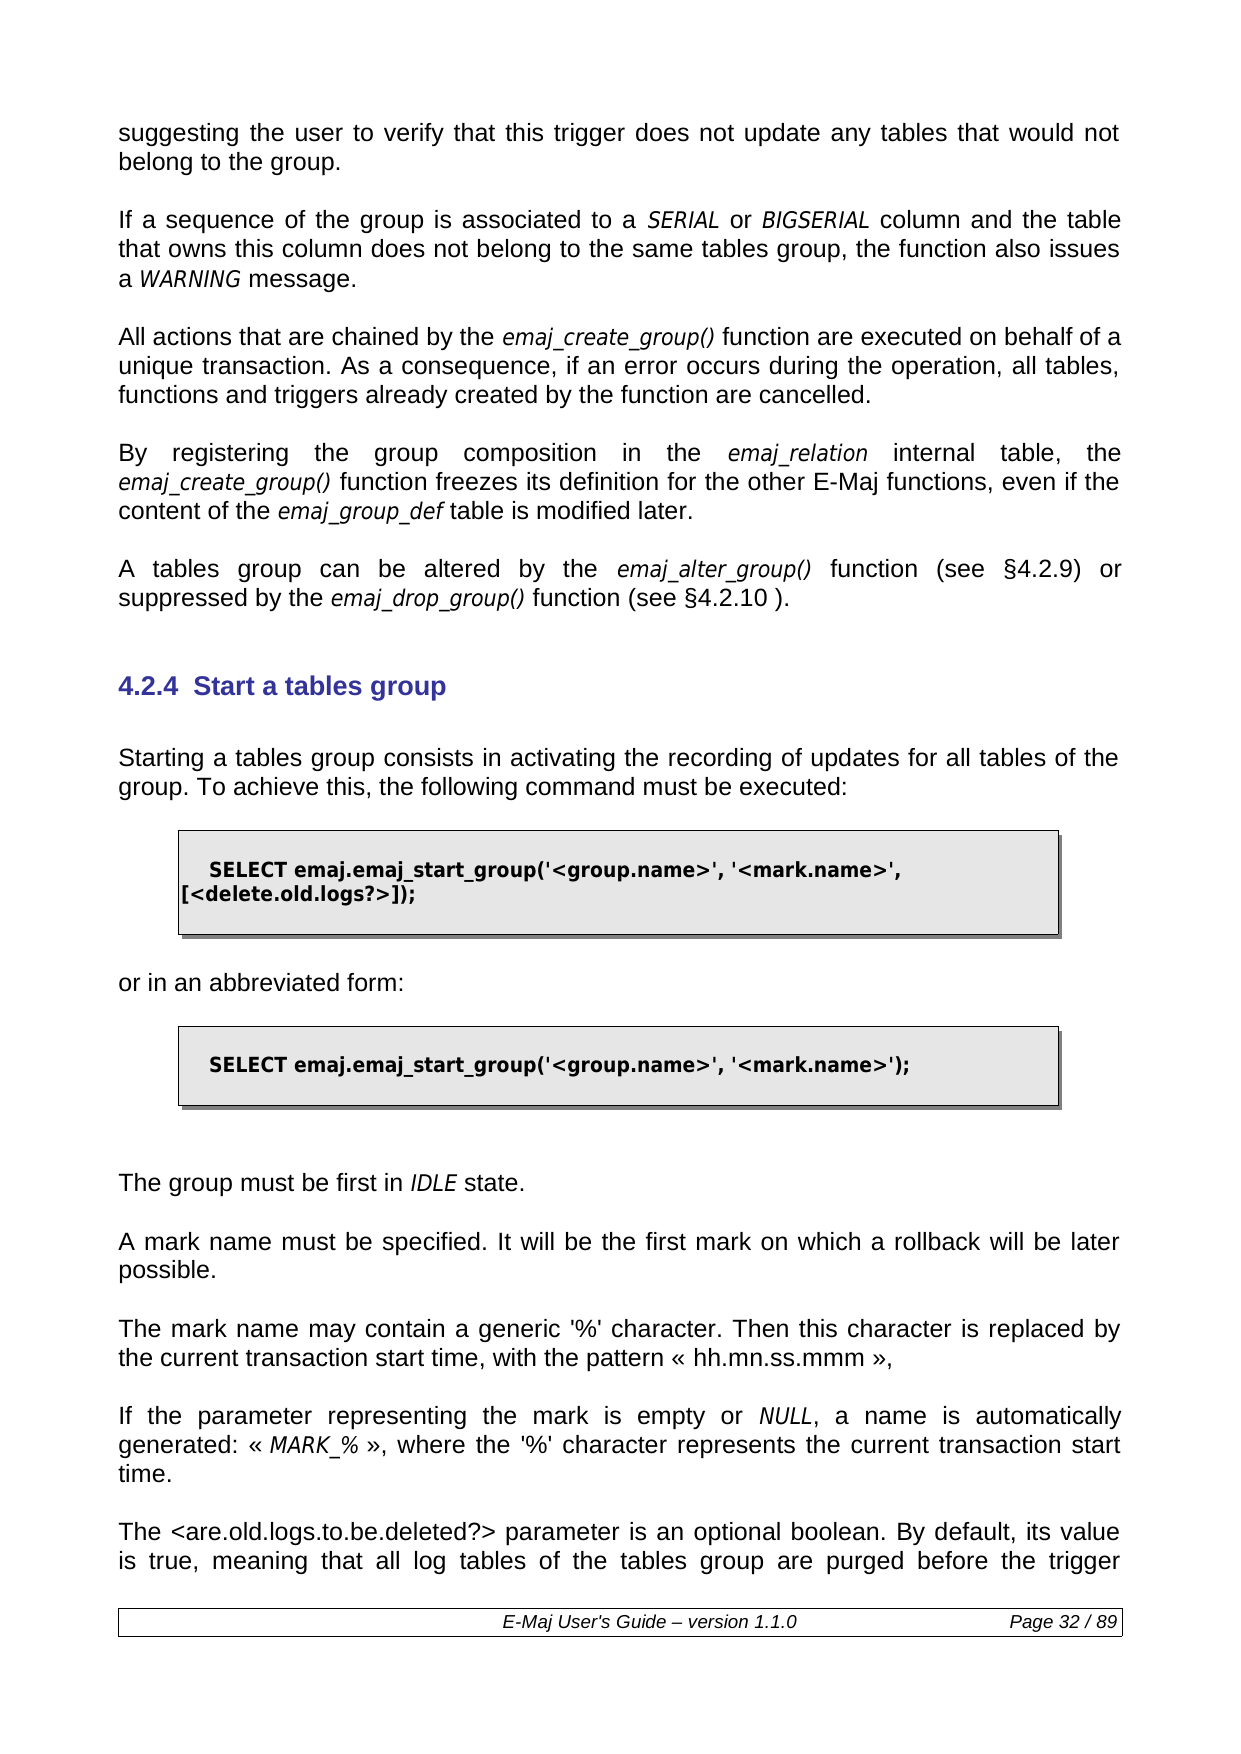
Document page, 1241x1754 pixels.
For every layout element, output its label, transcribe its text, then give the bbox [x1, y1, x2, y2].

text Starting a tables group consists in activating the recording of updates for all tables of the group. To achieve this, the following command must be executed: [118, 743, 1122, 801]
text A tables group can be altered by the emaj_alter_group() function (see §4.2.9) or suppressed by the emaj_drop_group() function (see §4.2.10 ). [118, 554, 1122, 612]
subtitle Start a tables group [118, 670, 1122, 701]
text or in an abbreviated form: [118, 968, 1122, 997]
text The <are.old.logs.to.be.deleted?> parameter is an optional boolean. By default, its value is true, meaning that all log tables of the tables group are purged before the trigger [118, 1517, 1122, 1575]
text The group must be first in IDLE state. [118, 1168, 1122, 1197]
text If the parameter representing the mark is empty or NULL, a name is automatically generated: « MARK_% », where the '%' character represents the current transaction start time. [118, 1401, 1122, 1488]
text A mark name must be specified. It will be the first mark on which a rollback will be later possible. [118, 1226, 1122, 1284]
text If a sequence of the group is associated to a SERIAL or BIGSERIAL column and the table that owns this column does not belong to the same tables group, the function also issues a WARNING message. [118, 205, 1122, 292]
text The mark name may contain a generic '%' character. Then this character is replaced by the current transaction start time, with the pattern « hh.mn.ss.mmm », [118, 1313, 1122, 1372]
text All actions that are chained by the emaj_create_group() function are executed on behalf of a unique transaction. As a consequence, if an error occurs during the operation, all tables, functions and triggers already created by the function are cancelled. [118, 322, 1122, 409]
text SELECT emaj.emaj_start_group('<group.name>', '<mark.name>'); [179, 1050, 1058, 1075]
text SELECT emaj.emaj_start_group('<group.name>', '<mark.name>',[<delete.old.logs?>]); [179, 854, 1058, 903]
text suggesting the user to verify that this trigger does not update any tables that would not belong to the group. [118, 118, 1122, 176]
text By registering the group composition in the emaj_relation internal table, the emaj_create_group() function freezes its definition for the other E-Maj functions, even if the content of the emaj_group_def table is modified later. [118, 438, 1122, 525]
